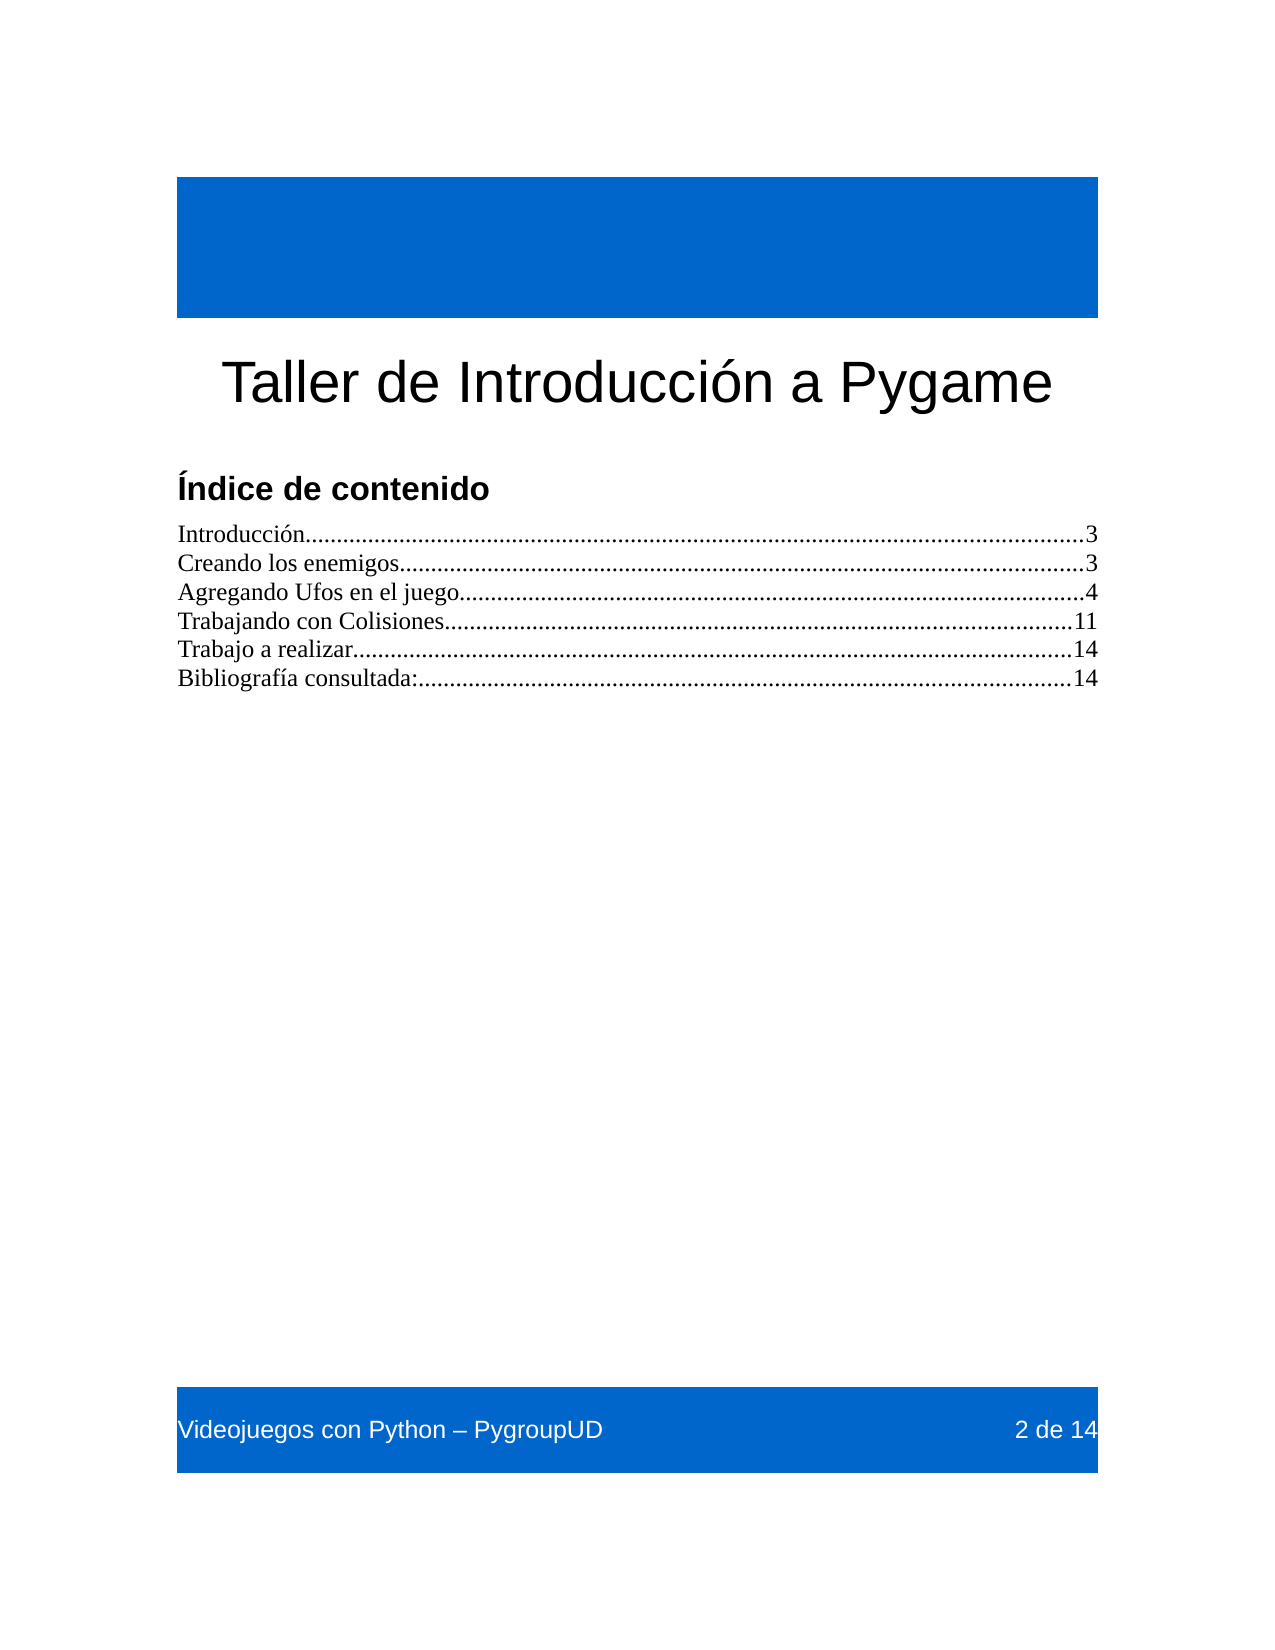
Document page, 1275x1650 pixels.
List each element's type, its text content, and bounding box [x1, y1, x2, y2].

text Taller de Introducción a Pygame [177, 348, 1098, 415]
text Bibliografía consultada: 14 [177, 663, 1098, 692]
text Trabajo a realizar 14 [177, 634, 1098, 663]
subtitle Índice de contenido [177, 468, 1098, 507]
text Agregando Ufos en el juego 4 [177, 577, 1098, 606]
text Trabajando con Colisiones 11 [177, 606, 1098, 634]
text Creando los enemigos 3 [177, 548, 1098, 577]
text Introducción 3 [177, 519, 1098, 548]
